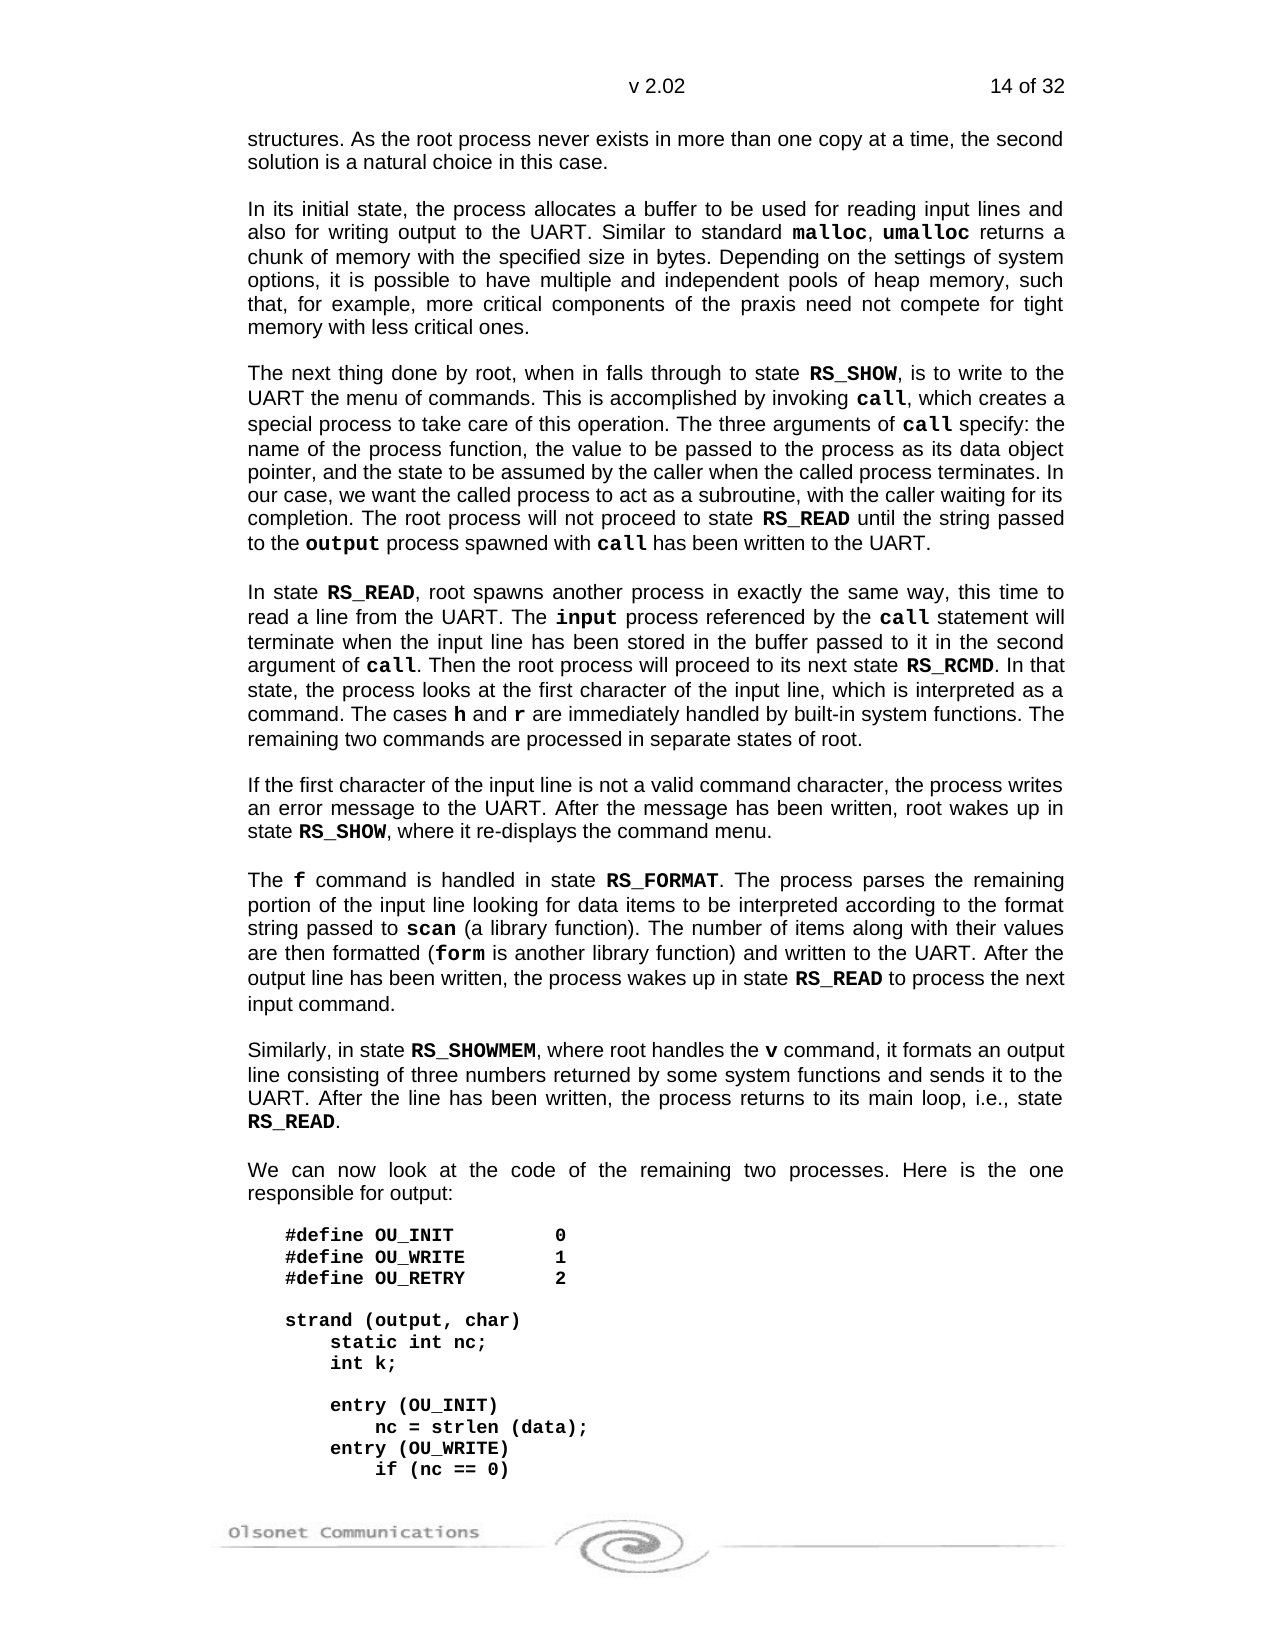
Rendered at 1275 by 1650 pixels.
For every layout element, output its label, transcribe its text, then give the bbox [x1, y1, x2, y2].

text nc = strlen (data); [285, 1417, 1065, 1439]
text The next thing done by root, when in falls through to state RS_SHOW, is to write to the UART the menu of commands. This is accomplished by invoking call, which creates a special process to take care of this operation. The three arguments of call specify: the name of the process function, the value to be passed to the process as its data object pointer, and the state to be assumed by the caller when the called process terminates. In our case, we want the called process to act as a subroutine, with the caller waiting for its completion. The root process will not proceed to state RS_READ until the string passed to the output process spawned with call has been written to the UART. [247, 362, 1065, 557]
text In its initial state, the process allocates a buffer to be used for reading input lines and also for writing output to the UART. Similar to standard malloc, umalloc returns a chunk of memory with the specified size in bytes. Depending on the settings of system options, it is possible to have multiple and independent pools of heap memory, such that, for example, more critical components of the praxis need not compete for tight memory with less critical ones. [247, 197, 1065, 339]
text The f command is handled in state RS_FORMAT. The process parses the remaining portion of the input line looking for data items to be interpreted according to the format string passed to scan (a library function). The number of items along with their values are then formatted (form is another library function) and written to the UART. After the output line has been written, the process wakes up in state RS_READ to process the next input command. [247, 868, 1065, 1015]
text #define OU_INIT 0 [285, 1226, 1065, 1247]
text strand (output, char) [285, 1311, 1065, 1332]
text We can now look at the code of the remaining two processes. Here is the one responsible for output: [247, 1158, 1065, 1205]
text #define OU_RETRY 2 [285, 1269, 1065, 1290]
text static int nc; [285, 1332, 1065, 1354]
text If the first character of the input line is not a valid command character, the process writes an error message to the UART. After the message has been written, root wakes up in state RS_SHOW, where it re-displays the command menu. [247, 774, 1065, 845]
text int k; [285, 1354, 1065, 1375]
text In state RS_READ, root spawns another process in exactly the same way, this time to read a line from the UART. The input process referenced by the call statement will terminate when the input line has been stored in the buffer passed to it in the second argument of call. Then the root process will proceed to its next state RS_RCMD. In that state, the process looks at the first character of the input line, which is interpreted as a command. The cases h and r are immediately handled by built-in system functions. The remaining two commands are processed in separate states of root. [247, 580, 1065, 750]
text structures. As the root process never exists in more than one copy at a time, the second solution is a natural choice in this case. [247, 128, 1065, 174]
text entry (OU_WRITE) [285, 1439, 1065, 1460]
text if (nc == 0) [285, 1460, 1065, 1481]
text Similarly, in state RS_SHOWMEM, where root handles the v command, it formats an output line consisting of three numbers returned by some system functions and sends it to the UART. After the line has been written, the process returns to its main loop, i.e., state RS_READ. [247, 1038, 1065, 1135]
picture [210, 1504, 1065, 1596]
text entry (OU_INIT) [285, 1396, 1065, 1417]
text #define OU_WRITE 1 [285, 1247, 1065, 1269]
